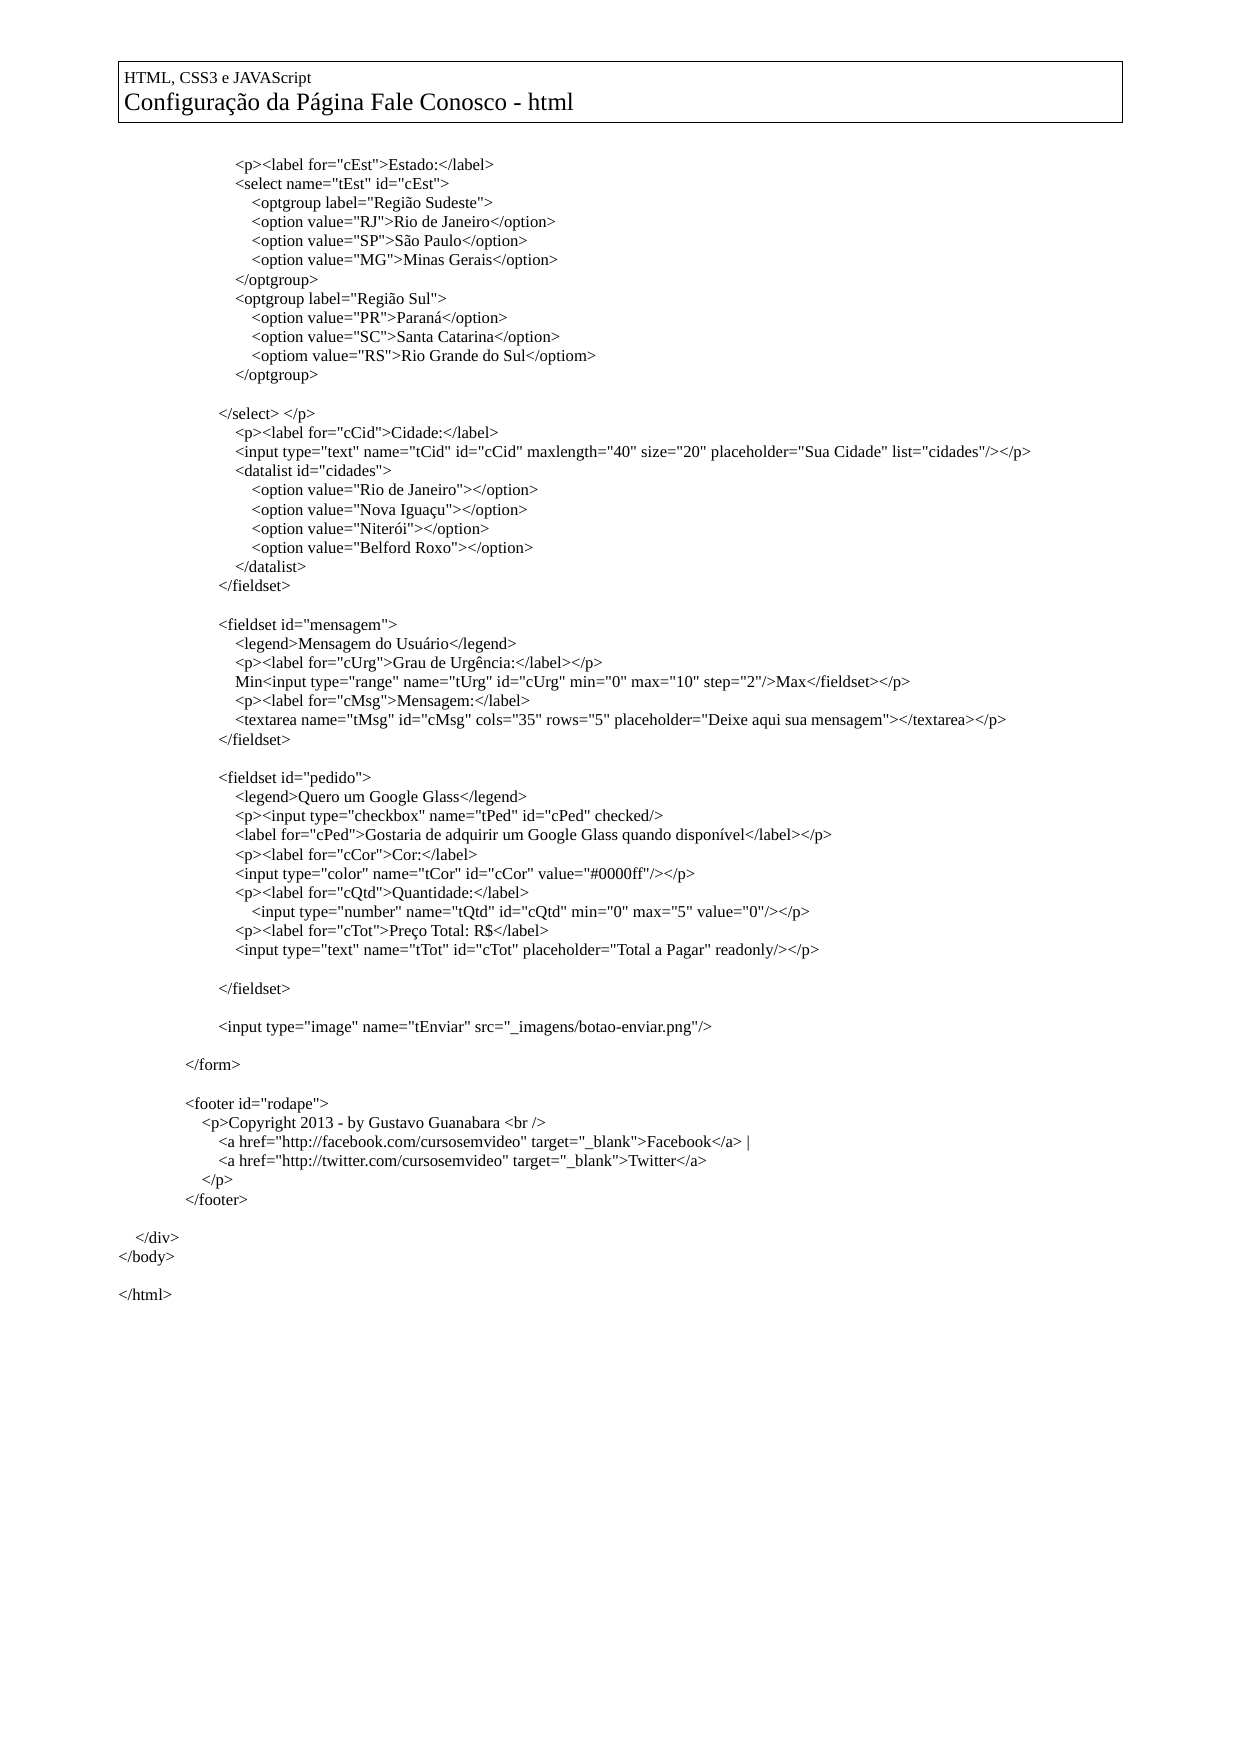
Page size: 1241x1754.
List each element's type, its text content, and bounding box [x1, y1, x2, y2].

text <optgroup label="Região Sul"> [118, 288, 1122, 308]
text </footer> [118, 1189, 1122, 1208]
text </html> [118, 1285, 1122, 1304]
text <input type="text" name="tTot" id="cTot" placeholder="Total a Pagar" readonly/></p> [118, 940, 1122, 959]
text <option value="MG">Minas Gerais</option> [118, 250, 1122, 269]
text <label for="cPed">Gostaria de adquirir um Google Glass quando disponível</label></p> [118, 825, 1122, 844]
text </optgroup> [118, 365, 1122, 384]
text </div> [118, 1228, 1122, 1247]
text </body> [118, 1247, 1122, 1266]
text <p><input type="checkbox" name="tPed" id="cPed" checked/> [118, 806, 1122, 825]
text </datalist> [118, 557, 1122, 576]
text <p><label for="cCor">Cor:</label> [118, 844, 1122, 863]
text <option value="SP">São Paulo</option> [118, 231, 1122, 250]
text <p><label for="cUrg">Grau de Urgência:</label></p> [118, 653, 1122, 672]
text <option value="RJ">Rio de Janeiro</option> [118, 212, 1122, 231]
text <optgroup label="Região Sudeste"> [118, 193, 1122, 212]
text <p><label for="cTot">Preço Total: R$</label> [118, 921, 1122, 940]
text </select> </p> [118, 403, 1122, 423]
text <p><label for="cQtd">Quantidade:</label> [118, 883, 1122, 902]
text <option value="Nova Iguaçu"></option> [118, 499, 1122, 518]
text </form> [118, 1055, 1122, 1074]
text </fieldset> [118, 729, 1122, 748]
text </p> [118, 1170, 1122, 1189]
text <optiom value="RS">Rio Grande do Sul</optiom> [118, 346, 1122, 365]
text <p><label for="cMsg">Mensagem:</label> [118, 691, 1122, 710]
text <datalist id="cidades"> [118, 461, 1122, 480]
text <option value="Niterói"></option> [118, 518, 1122, 538]
text <input type="text" name="tCid" id="cCid" maxlength="40" size="20" placeholder="Sua Cidade" list="cidades"/></p> [118, 442, 1122, 461]
text <input type="image" name="tEnviar" src="_imagens/botao-enviar.png"/> [118, 1017, 1122, 1036]
text <input type="color" name="tCor" id="cCor" value="#0000ff"/></p> [118, 863, 1122, 883]
text <fieldset id="pedido"> [118, 768, 1122, 787]
text <option value="PR">Paraná</option> [118, 308, 1122, 327]
text <legend>Quero um Google Glass</legend> [118, 787, 1122, 806]
text <legend>Mensagem do Usuário</legend> [118, 633, 1122, 653]
text <fieldset id="mensagem"> [118, 614, 1122, 633]
text <footer id="rodape"> [118, 1093, 1122, 1113]
text <a href="http://facebook.com/cursosemvideo" target="_blank">Facebook</a> | [118, 1132, 1122, 1151]
text <input type="number" name="tQtd" id="cQtd" min="0" max="5" value="0"/></p> [118, 902, 1122, 921]
text <p><label for="cCid">Cidade:</label> [118, 423, 1122, 442]
text </fieldset> [118, 978, 1122, 998]
text Min<input type="range" name="tUrg" id="cUrg" min="0" max="10" step="2"/>Max</fieldset></p> [118, 672, 1122, 691]
text </optgroup> [118, 269, 1122, 288]
text <p>Copyright 2013 - by Gustavo Guanabara <br /> [118, 1113, 1122, 1132]
text <p><label for="cEst">Estado:</label> [118, 154, 1122, 173]
text <option value="Rio de Janeiro"></option> [118, 480, 1122, 499]
text <a href="http://twitter.com/cursosemvideo" target="_blank">Twitter</a> [118, 1151, 1122, 1170]
text <option value="Belford Roxo"></option> [118, 538, 1122, 557]
text <textarea name="tMsg" id="cMsg" cols="35" rows="5" placeholder="Deixe aqui sua mensagem"></textarea></p> [118, 710, 1122, 729]
text <select name="tEst" id="cEst"> [118, 173, 1122, 193]
text </fieldset> [118, 576, 1122, 595]
text <option value="SC">Santa Catarina</option> [118, 327, 1122, 346]
